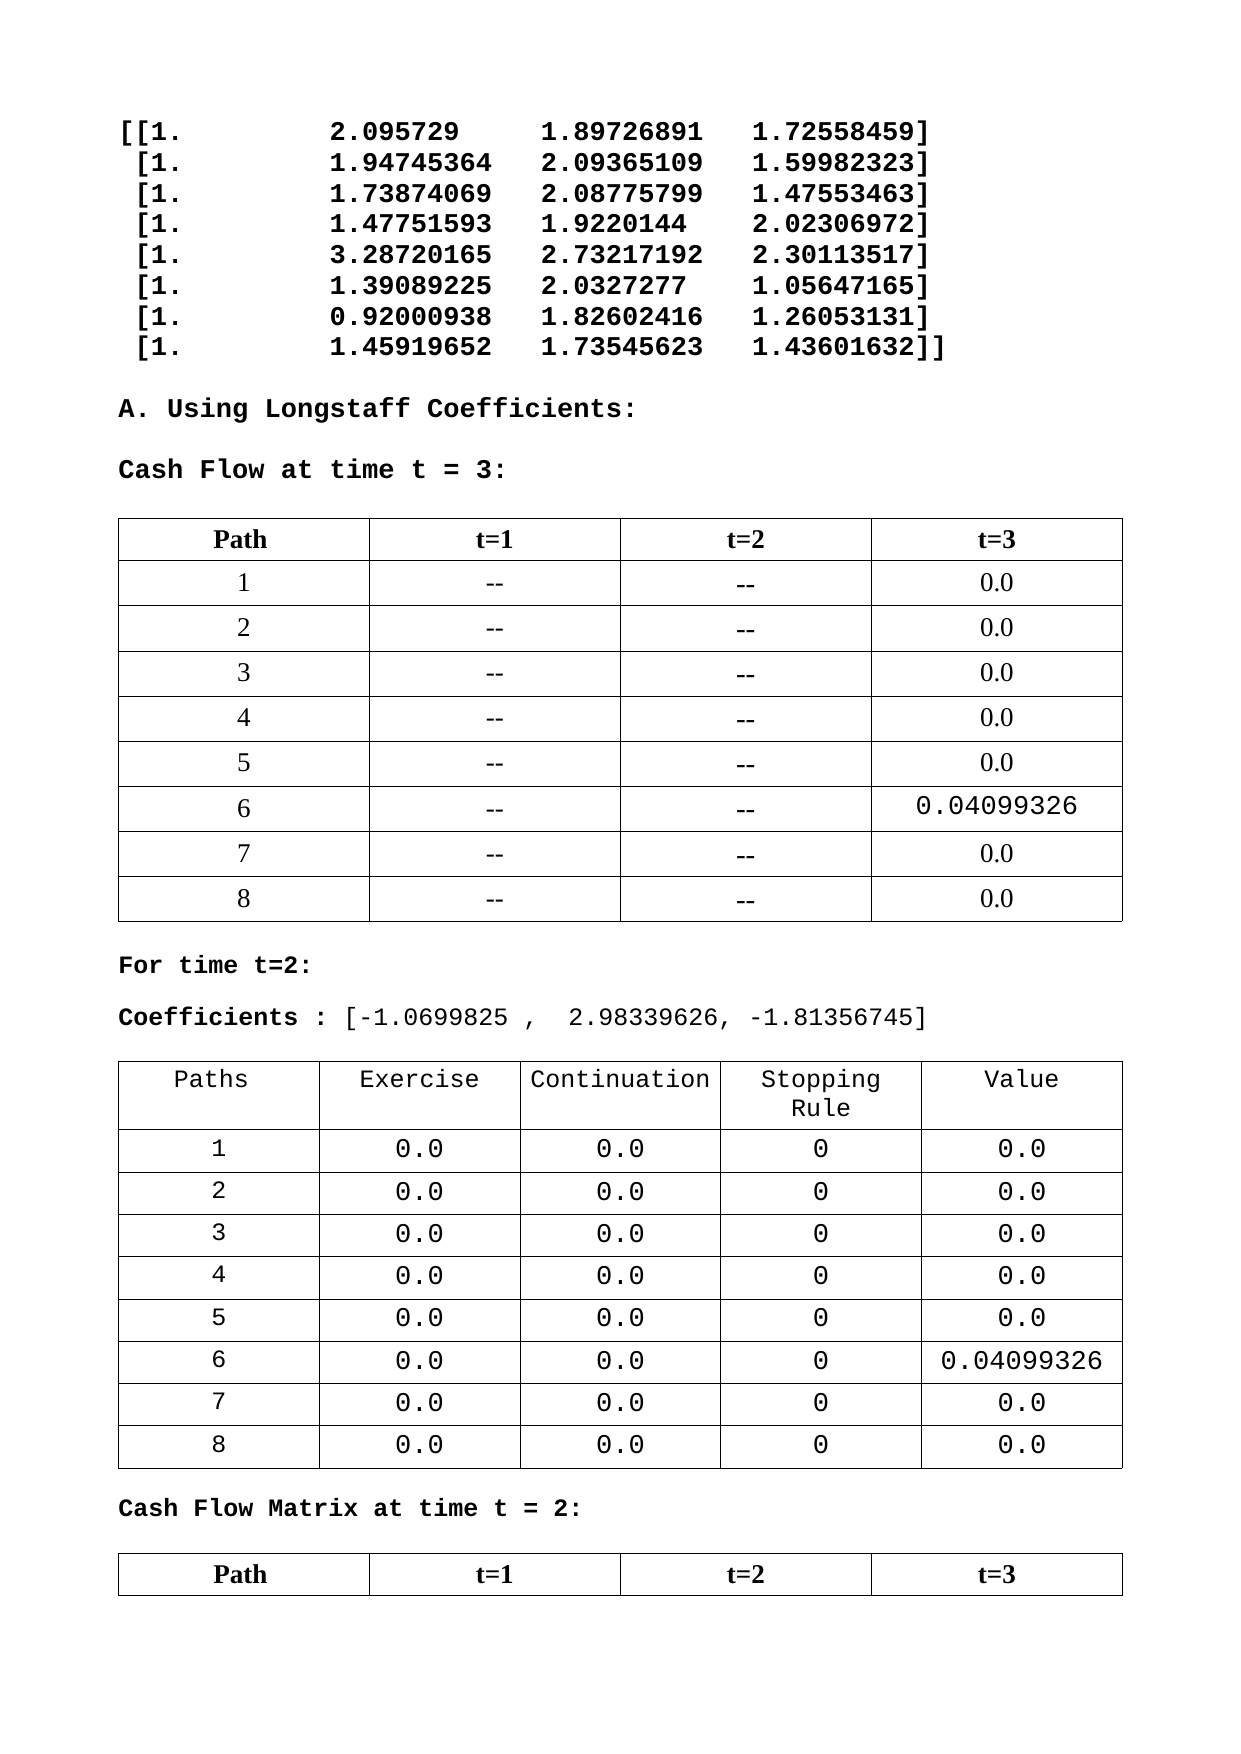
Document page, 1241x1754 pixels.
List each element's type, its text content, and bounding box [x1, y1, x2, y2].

table_cell -- [621, 787, 871, 831]
table_cell 0.0 [872, 832, 1122, 876]
table_cell 1 [119, 1130, 319, 1172]
table_cell 0.0 [320, 1257, 520, 1298]
table_header Exercise [320, 1062, 520, 1129]
table_cell 0 [721, 1426, 921, 1468]
table_cell 5 [119, 742, 369, 786]
table_cell -- [621, 697, 871, 741]
text For time t=2: [118, 952, 1122, 981]
table_header t=1 [370, 519, 620, 560]
table_cell 0 [721, 1342, 921, 1383]
text [1. 3.28720165 2.73217192 2.30113517] [118, 241, 1122, 272]
table_cell 0.0 [521, 1300, 720, 1341]
table_header t=3 [872, 1554, 1122, 1595]
table_cell 6 [119, 787, 369, 831]
text Cash Flow at time t = 3: [118, 456, 1122, 487]
table_cell 0 [721, 1130, 921, 1172]
table_cell -- [370, 787, 620, 831]
table_cell 0.0 [320, 1300, 520, 1341]
table_cell 0.0 [872, 697, 1122, 741]
table_cell 0.0 [922, 1257, 1122, 1298]
table_cell -- [370, 697, 620, 741]
text Cash Flow Matrix at time t = 2: [118, 1496, 1122, 1524]
table_cell 0.0 [320, 1342, 520, 1383]
table_cell 0.0 [521, 1384, 720, 1425]
table_cell 0 [721, 1384, 921, 1425]
table_cell 0.0 [521, 1257, 720, 1298]
text [1. 1.47751593 1.9220144 2.02306972] [118, 210, 1122, 241]
table_cell -- [621, 832, 871, 876]
table_cell 0.0 [320, 1384, 520, 1425]
text [1. 1.39089225 2.0327277 1.05647165] [118, 272, 1122, 302]
text Coefficients : [-1.0699825 , 2.98339626, -1.81356745] [118, 1004, 1122, 1033]
table_cell -- [621, 652, 871, 696]
table_cell 4 [119, 697, 369, 741]
table_cell 0 [721, 1300, 921, 1341]
table_cell 3 [119, 652, 369, 696]
table_header Paths [119, 1062, 319, 1129]
table_cell -- [621, 561, 871, 605]
text [1. 1.73874069 2.08775799 1.47553463] [118, 179, 1122, 210]
text [1. 1.94745364 2.09365109 1.59982323] [118, 149, 1122, 179]
table_cell -- [621, 877, 871, 921]
table_cell 0.0 [922, 1173, 1122, 1214]
table_header t=1 [370, 1554, 620, 1595]
text [1. 0.92000938 1.82602416 1.26053131] [118, 302, 1122, 333]
table_cell 0.0 [922, 1300, 1122, 1341]
table_header Path [119, 519, 369, 560]
text [1. 1.45919652 1.73545623 1.43601632]] [118, 333, 1122, 364]
table_cell -- [370, 606, 620, 651]
table_cell 4 [119, 1257, 319, 1298]
table_cell 2 [119, 606, 369, 651]
table_cell -- [621, 742, 871, 786]
table_cell -- [370, 652, 620, 696]
table_cell 0.0 [320, 1215, 520, 1256]
table_header t=2 [621, 519, 871, 560]
table_cell 0.0 [320, 1426, 520, 1468]
table_cell -- [370, 742, 620, 786]
text [[1. 2.095729 1.89726891 1.72558459] [118, 118, 1122, 149]
table_cell 0.0 [872, 606, 1122, 651]
table_cell 0.0 [922, 1384, 1122, 1425]
table_cell 0.0 [872, 652, 1122, 696]
table_cell 0 [721, 1257, 921, 1298]
table_cell 0 [721, 1215, 921, 1256]
table_cell 0.0 [521, 1342, 720, 1383]
table_cell 0.0 [521, 1130, 720, 1172]
table_header t=3 [872, 519, 1122, 560]
table_cell -- [621, 606, 871, 651]
table_cell 6 [119, 1342, 319, 1383]
table_cell 0.0 [320, 1130, 520, 1172]
table_cell -- [370, 877, 620, 921]
table_header t=2 [621, 1554, 871, 1595]
table_cell 0.0 [922, 1215, 1122, 1256]
table_cell 0.0 [872, 561, 1122, 605]
table_header Path [119, 1554, 369, 1595]
table_cell 1 [119, 561, 369, 605]
table_cell 8 [119, 877, 369, 921]
table_cell 0.04099326 [872, 787, 1122, 831]
table_cell 0.04099326 [922, 1342, 1122, 1383]
table_cell 0.0 [872, 742, 1122, 786]
table_cell 0.0 [521, 1215, 720, 1256]
table_cell 0.0 [872, 877, 1122, 921]
table_cell 8 [119, 1426, 319, 1468]
table_cell 0.0 [320, 1173, 520, 1214]
table_cell 0.0 [922, 1426, 1122, 1468]
table_cell -- [370, 832, 620, 876]
text A. Using Longstaff Coefficients: [118, 395, 1122, 425]
table_cell 0.0 [521, 1173, 720, 1214]
table_cell 3 [119, 1215, 319, 1256]
table_cell 0.0 [521, 1426, 720, 1468]
table_header Continuation [521, 1062, 720, 1129]
table_header Stopping Rule [721, 1062, 921, 1129]
table_cell -- [370, 561, 620, 605]
table_cell 5 [119, 1300, 319, 1341]
table_cell 7 [119, 1384, 319, 1425]
table_cell 0 [721, 1173, 921, 1214]
table_cell 7 [119, 832, 369, 876]
table_header Value [922, 1062, 1122, 1129]
table_cell 2 [119, 1173, 319, 1214]
table_cell 0.0 [922, 1130, 1122, 1172]
